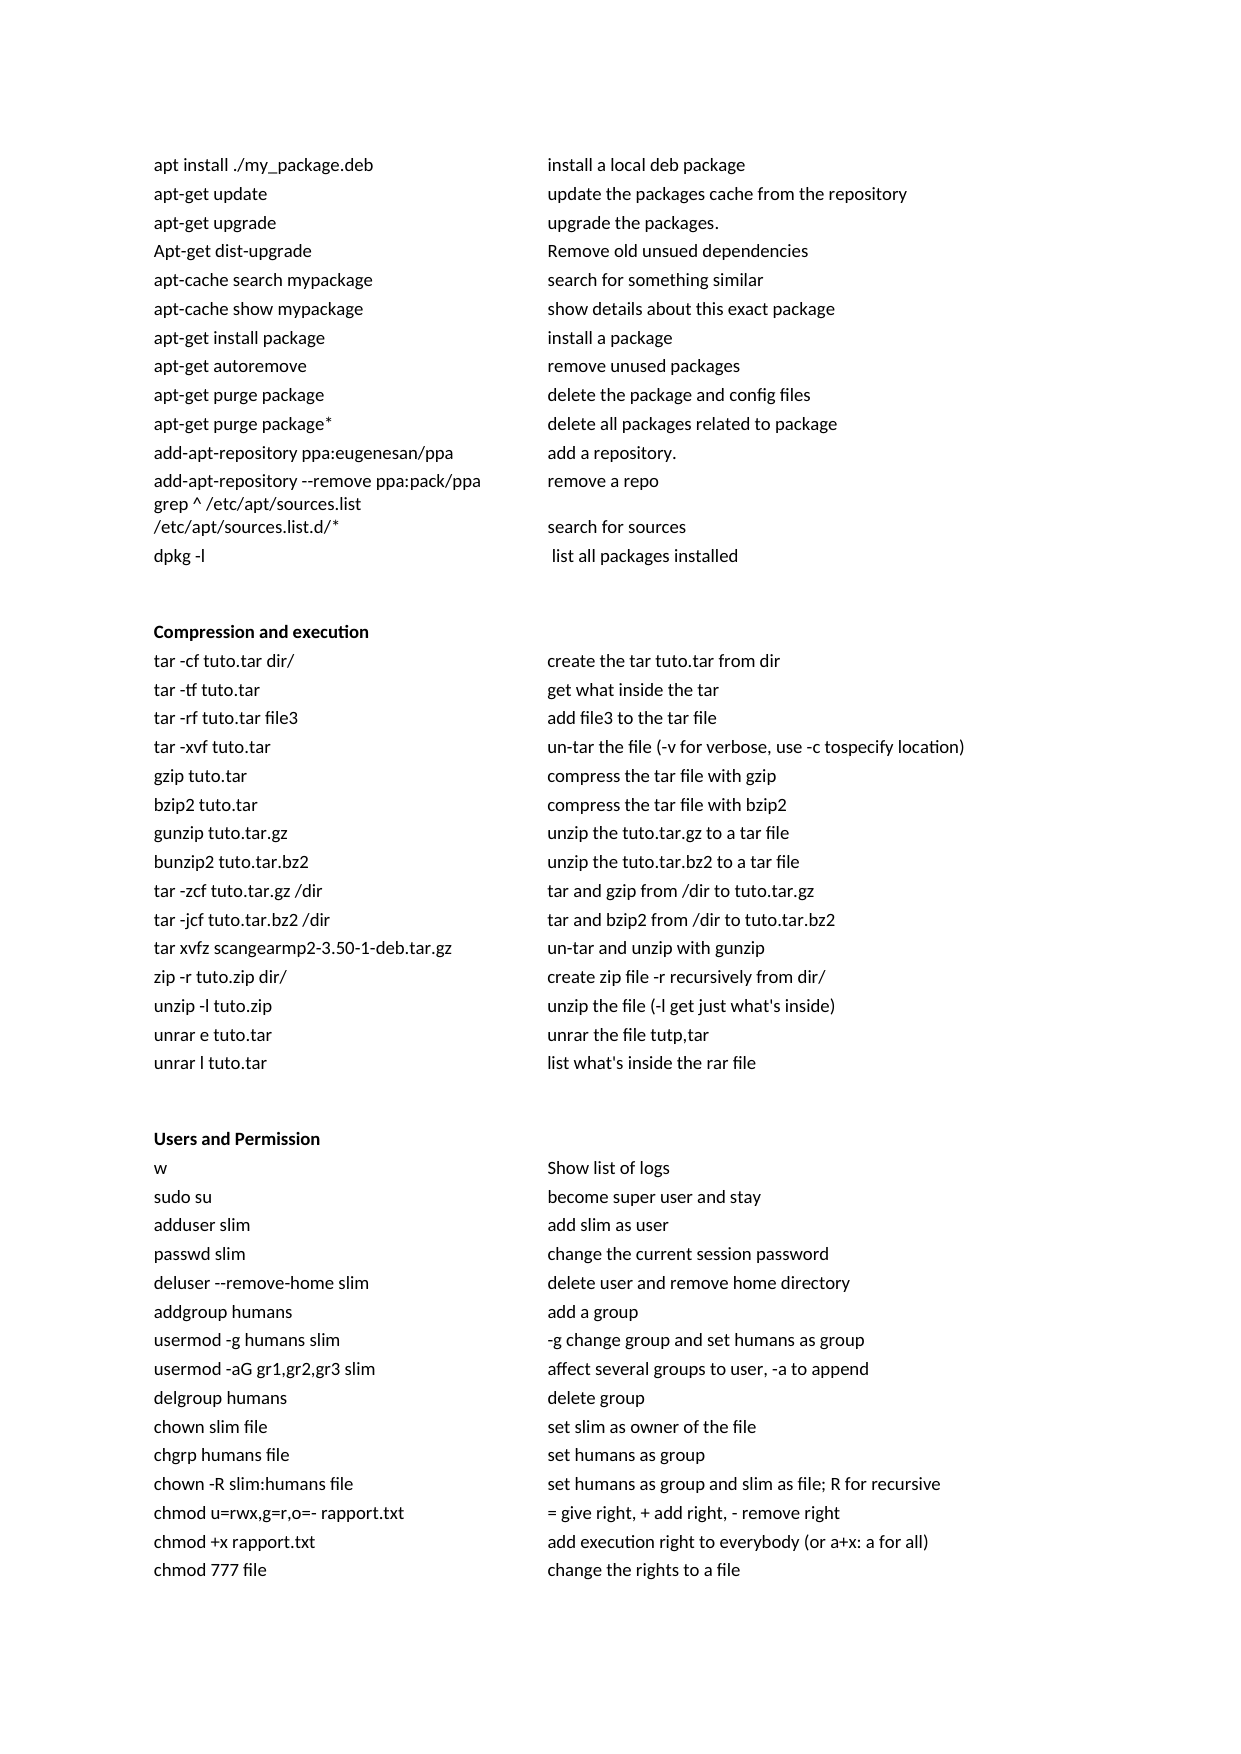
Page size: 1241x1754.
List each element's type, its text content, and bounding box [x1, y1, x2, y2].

table_cell un-tar and unzip with gunzip [540, 931, 1121, 959]
table_cell add a group [540, 1294, 1121, 1323]
table_cell bunzip2 tuto.tar.bz2 [146, 844, 540, 873]
table_cell apt-cache search mypackage [146, 263, 540, 291]
table_cell delete all packages related to package [540, 406, 1121, 435]
table_header Compression and execution [146, 614, 1121, 643]
table_cell usermod -aG gr1,gr2,gr3 slim [146, 1352, 540, 1380]
table_cell apt-get autoremove [146, 349, 540, 378]
table_cell install a package [540, 320, 1121, 349]
table_cell delete group [540, 1380, 1121, 1409]
table_cell add a repository. [540, 435, 1121, 464]
table_cell chmod u=rwx,g=r,o=- rapport.txt [146, 1495, 540, 1524]
table_cell w [146, 1150, 540, 1179]
table_cell tar -tf tuto.tar [146, 672, 540, 701]
table_cell tar and bzip2 from /dir to tuto.tar.bz2 [540, 902, 1121, 931]
table_cell change the current session password [540, 1237, 1121, 1265]
table_cell chown -R slim:humans file [146, 1467, 540, 1495]
table_cell remove unused packages [540, 349, 1121, 378]
table_cell chown slim file [146, 1409, 540, 1438]
table_cell search for something similar [540, 263, 1121, 291]
table_cell apt-cache show mypackage [146, 291, 540, 320]
table_cell Apt-get dist-upgrade [146, 234, 540, 263]
table_cell apt install ./my_package.deb [146, 148, 540, 176]
table_cell delgroup humans [146, 1380, 540, 1409]
table_cell dpkg -l [146, 539, 540, 567]
table_cell tar -rf tuto.tar file3 [146, 701, 540, 729]
table_cell usermod -g humans slim [146, 1323, 540, 1352]
table_cell apt-get update [146, 176, 540, 205]
table_cell adduser slim [146, 1208, 540, 1237]
table_cell add slim as user [540, 1208, 1121, 1237]
table_cell remove a repo [540, 464, 1121, 493]
table_cell zip -r tuto.zip dir/ [146, 959, 540, 988]
table_cell add file3 to the tar file [540, 701, 1121, 729]
table_cell tar -zcf tuto.tar.gz /dir [146, 873, 540, 902]
table_cell chmod +x rapport.txt [146, 1524, 540, 1553]
table_cell chgrp humans file [146, 1438, 540, 1467]
table_cell sudo su [146, 1179, 540, 1208]
table_cell un-tar the file (-v for verbose, use -c tospecify location) [540, 729, 1121, 758]
table_cell get what inside the tar [540, 672, 1121, 701]
table_cell -g change group and set humans as group [540, 1323, 1121, 1352]
table_cell unzip -l tuto.zip [146, 988, 540, 1017]
table_cell unzip the file (-l get just what's inside) [540, 988, 1121, 1017]
table_cell create the tar tuto.tar from dir [540, 643, 1121, 672]
table_cell add execution right to everybody (or a+x: a for all) [540, 1524, 1121, 1553]
table_cell list what's inside the rar file [540, 1046, 1121, 1074]
table_cell update the packages cache from the repository [540, 176, 1121, 205]
table_cell upgrade the packages. [540, 205, 1121, 234]
table_cell tar xvfz scangearmp2-3.50-1-deb.tar.gz [146, 931, 540, 959]
table_cell affect several groups to user, -a to append [540, 1352, 1121, 1380]
table_cell unzip the tuto.tar.bz2 to a tar file [540, 844, 1121, 873]
table_cell apt-get purge package* [146, 406, 540, 435]
table_cell search for sources [540, 493, 1121, 538]
table_cell compress the tar file with gzip [540, 758, 1121, 787]
table_cell list all packages installed [540, 539, 1121, 567]
table_cell set humans as group [540, 1438, 1121, 1467]
table_cell chmod 777 file [146, 1553, 540, 1582]
table_cell tar -xvf tuto.tar [146, 729, 540, 758]
table_cell grep ^ /etc/apt/sources.list /etc/apt/sources.list.d/* [146, 493, 540, 538]
table_cell unzip the tuto.tar.gz to a tar file [540, 816, 1121, 844]
table_cell add-apt-repository ppa:eugenesan/ppa [146, 435, 540, 464]
table_cell unrar the file tutp,tar [540, 1017, 1121, 1046]
table_header Users and Permission [146, 1122, 1121, 1150]
table_cell = give right, + add right, - remove right [540, 1495, 1121, 1524]
table_cell delete the package and config files [540, 378, 1121, 406]
table_cell gzip tuto.tar [146, 758, 540, 787]
table_cell Remove old unsued dependencies [540, 234, 1121, 263]
table_cell install a local deb package [540, 148, 1121, 176]
table_cell tar and gzip from /dir to tuto.tar.gz [540, 873, 1121, 902]
table_cell unrar e tuto.tar [146, 1017, 540, 1046]
table_cell become super user and stay [540, 1179, 1121, 1208]
table_cell set humans as group and slim as file; R for recursive [540, 1467, 1121, 1495]
table_cell compress the tar file with bzip2 [540, 787, 1121, 816]
table_cell tar -jcf tuto.tar.bz2 /dir [146, 902, 540, 931]
table_cell deluser --remove-home slim [146, 1265, 540, 1294]
table_cell tar -cf tuto.tar dir/ [146, 643, 540, 672]
table_cell unrar l tuto.tar [146, 1046, 540, 1074]
table_cell delete user and remove home directory [540, 1265, 1121, 1294]
table_cell add-apt-repository --remove ppa:pack/ppa [146, 464, 540, 493]
table_cell apt-get purge package [146, 378, 540, 406]
table_cell show details about this exact package [540, 291, 1121, 320]
table_cell Show list of logs [540, 1150, 1121, 1179]
table_cell passwd slim [146, 1237, 540, 1265]
table_cell bzip2 tuto.tar [146, 787, 540, 816]
table_cell set slim as owner of the file [540, 1409, 1121, 1438]
table_cell change the rights to a file [540, 1553, 1121, 1582]
table_cell create zip file -r recursively from dir/ [540, 959, 1121, 988]
table_cell addgroup humans [146, 1294, 540, 1323]
table_cell gunzip tuto.tar.gz [146, 816, 540, 844]
table_cell apt-get install package [146, 320, 540, 349]
table_cell apt-get upgrade [146, 205, 540, 234]
